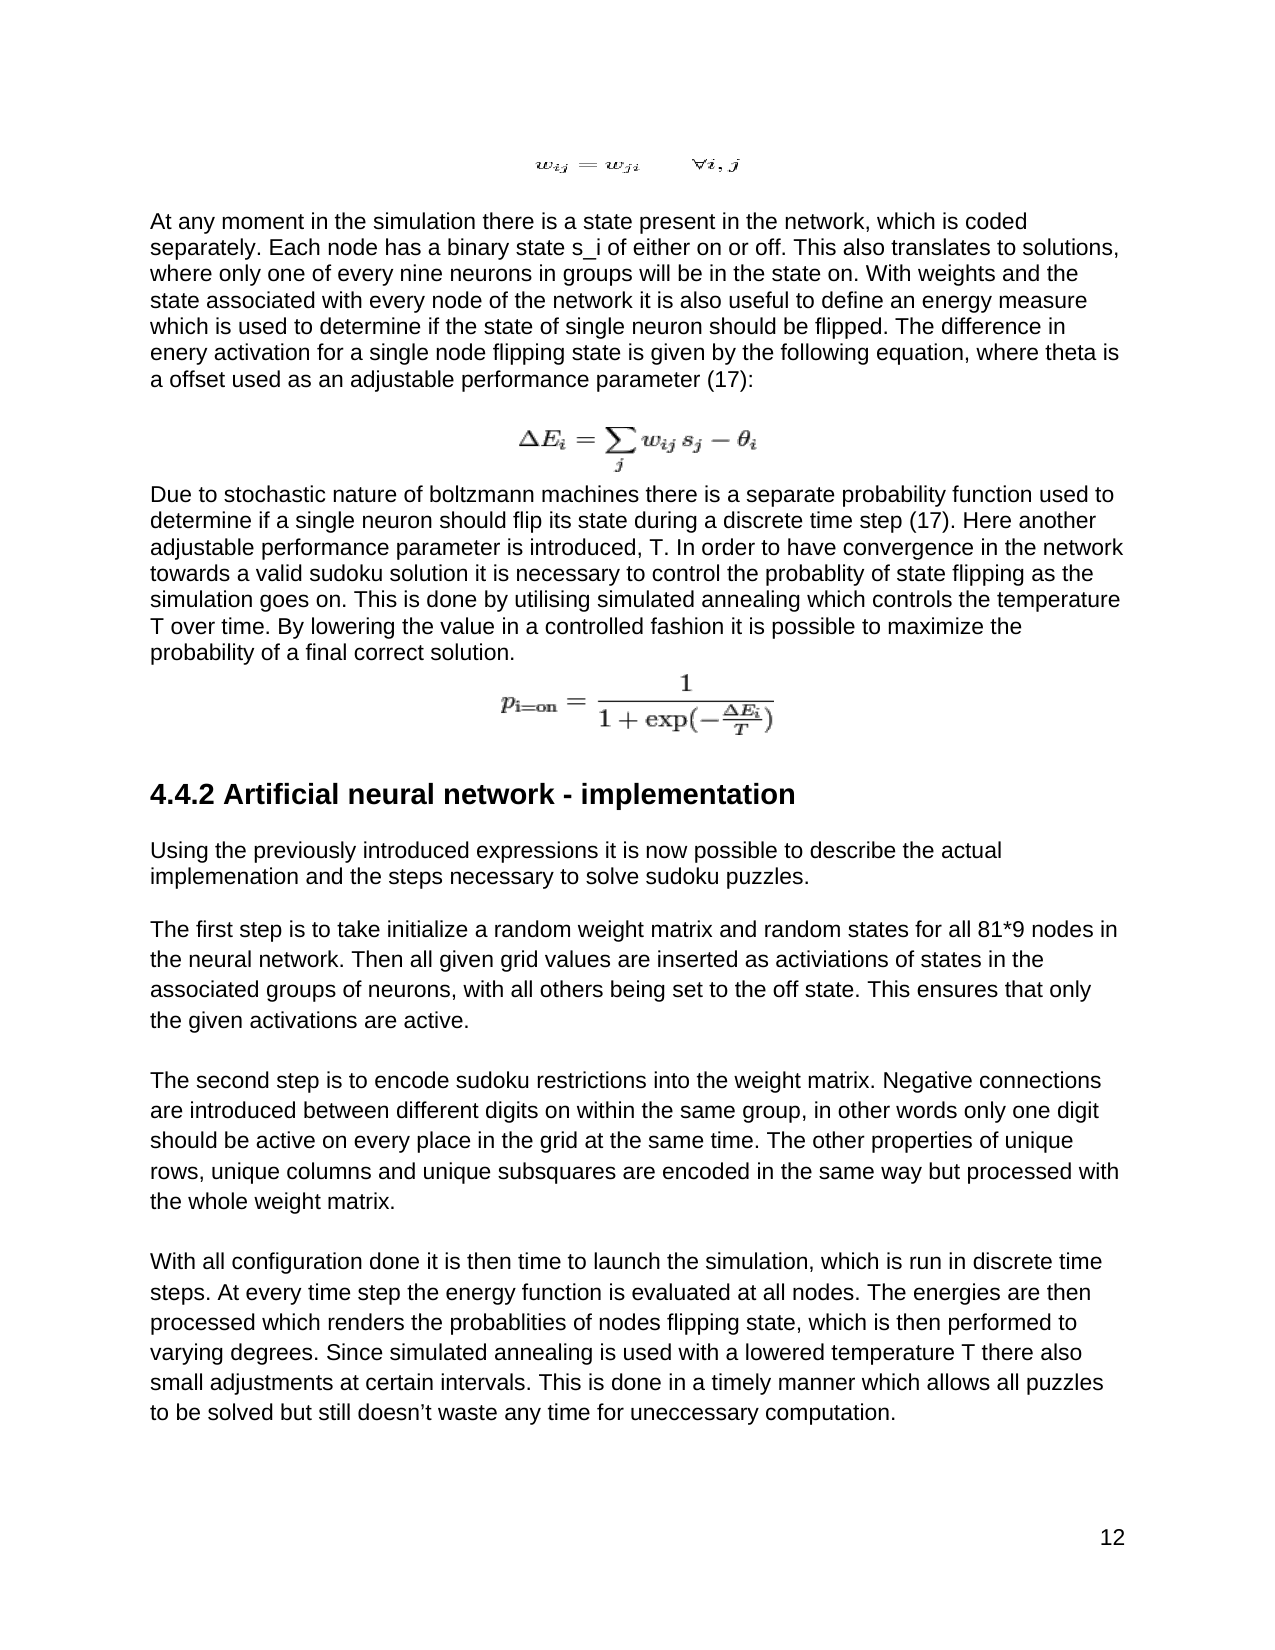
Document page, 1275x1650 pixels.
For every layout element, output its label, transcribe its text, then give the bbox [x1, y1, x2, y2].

text The second step is to encode sudoku restrictions into the weight matrix. Negative connections are introduced between different digits on within the same group, in other words only one digit should be active on every place in the grid at the same time. The other properties of unique rows, unique columns and unique subsquares are encoded in the same way but processed with the whole weight matrix. [150, 1067, 1125, 1214]
text The first step is to take initialize a random weight matrix and random states for all 81*9 nodes in the neural network. Then all given grid values are inserted as activiations of states in the associated groups of neurons, with all others being set to the off state. This ensures that only the given activations are active. [150, 916, 1125, 1033]
text 4.4.2 Artificial neural network - implementation [150, 777, 1125, 811]
text At any moment in the simulation there is a state present in the network, which is coded separately. Each node has a binary state s_i of either on or off. This also translates to solutions, where only one of every nine neurons in groups will be in the state on. With weights and the state associated with every node of the network it is also useful to define an energy measure which is used to determine if the state of single neuron should be flipped. The difference in enery activation for a single node flipping state is given by the following equation, where theta is a offset used as an adjustable performance parameter (17): [150, 208, 1125, 392]
picture [518, 427, 757, 472]
text Using the previously introduced expressions it is now possible to describe the actual implemenation and the steps necessary to solve sudoku puzzles. [150, 837, 1125, 890]
picture [535, 159, 740, 173]
text With all configuration done it is then time to launch the simulation, which is run in discrete time steps. At every time step the energy function is evaluated at all nodes. The energies are then processed which renders the probablities of nodes flipping state, which is then performed to varying degrees. Since simulated annealing is used with a lowered temperature T there also small adjustments at certain intervals. This is done in a timely manner which allows all puzzles to be solved but still doesn’t waste any time for uneccessary computation. [150, 1248, 1125, 1426]
text Due to stochastic nature of boltzmann machines there is a separate probability function used to determine if a single neuron should flip its state during a discrete time step (17). Here another adjustable performance parameter is introduced, T. In order to have convergence in the network towards a valid sudoku solution it is necessary to control the probablity of state flipping as the simulation goes on. This is done by utilising simulated annealing which controls the temperature T over time. By lowering the value in a controlled fashion it is possible to maximize the probability of a final correct solution. [150, 481, 1125, 665]
picture [501, 674, 774, 735]
